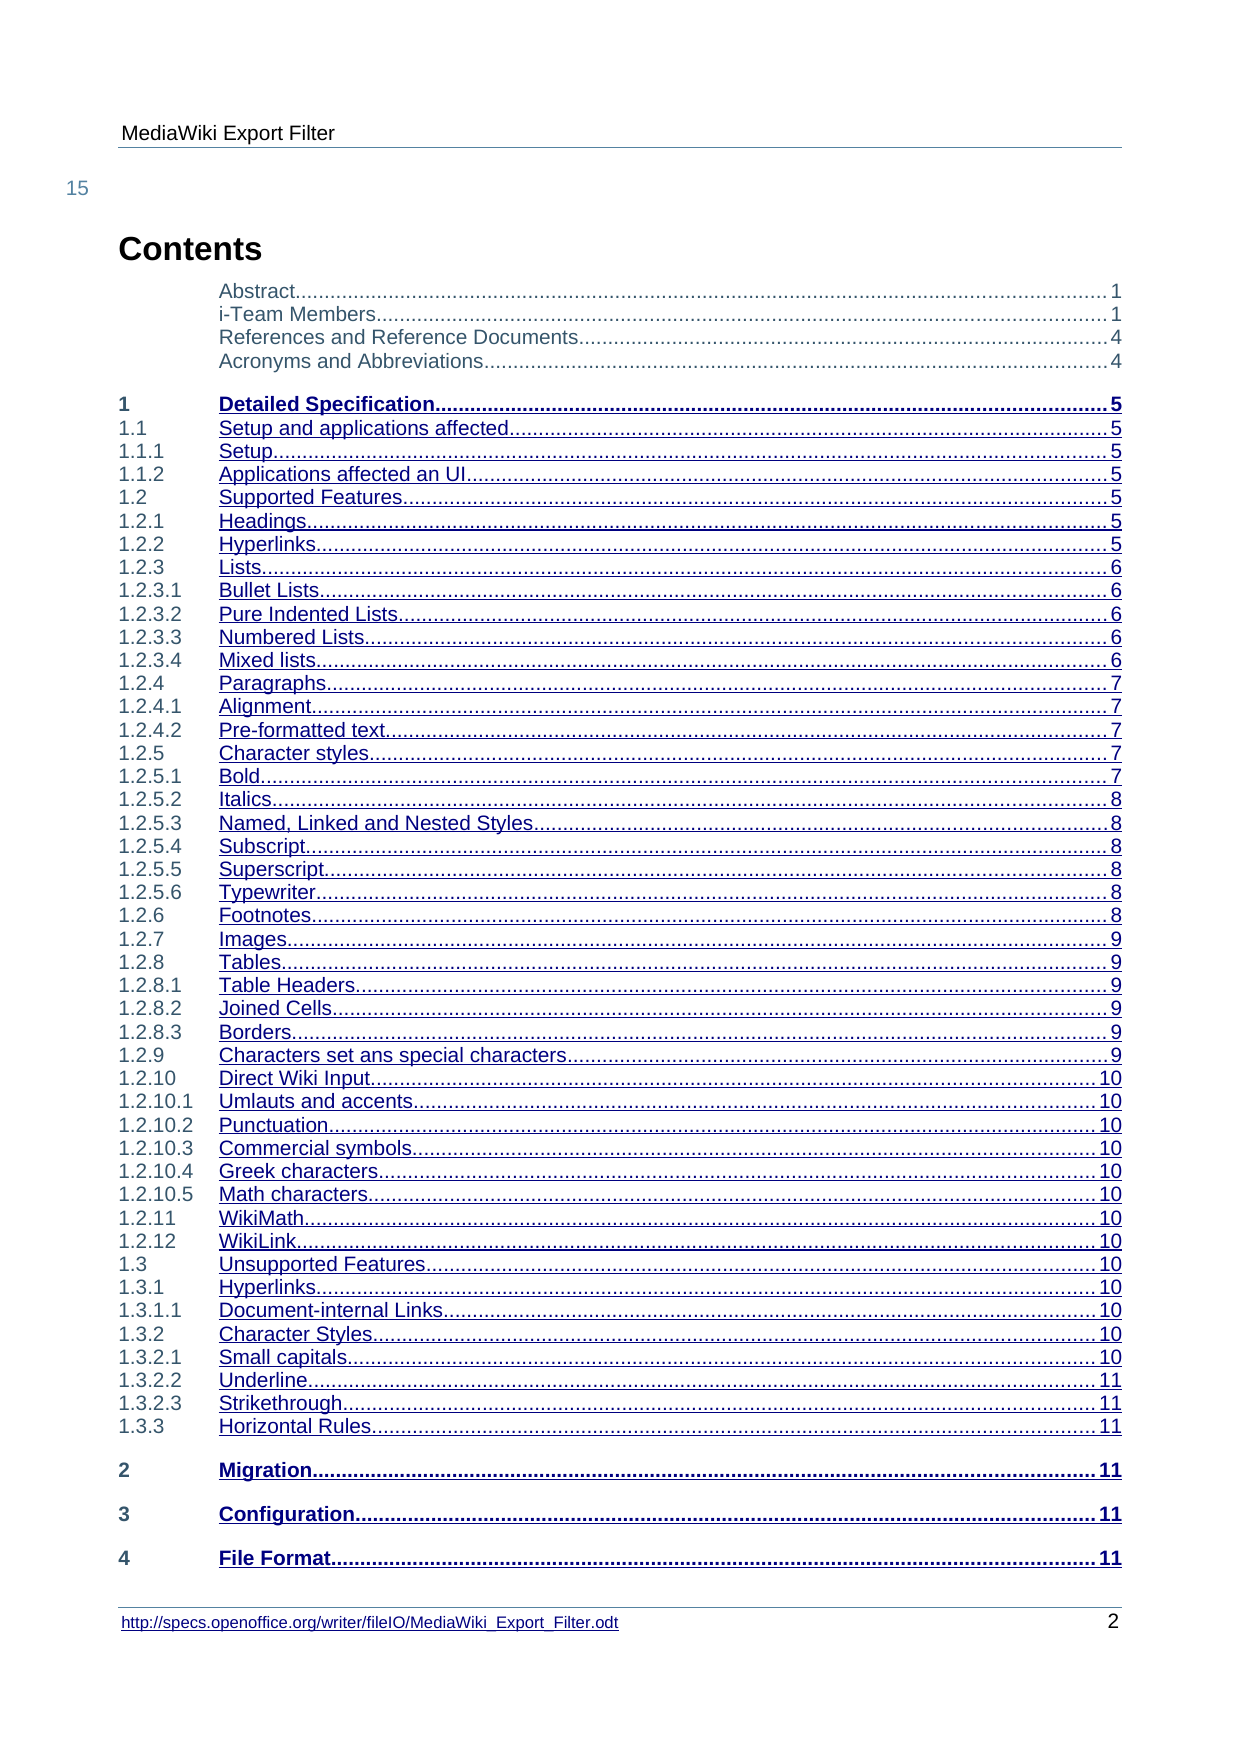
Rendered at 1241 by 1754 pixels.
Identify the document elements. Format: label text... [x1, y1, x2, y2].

text 1.2.10.3 Commercial symbols 10 [118, 1136, 1122, 1159]
text 1.2.4 Paragraphs 7 [118, 672, 1122, 695]
text 1.2.3.1 Bullet Lists 6 [118, 579, 1122, 602]
text 1.3.2.2 Underline 11 [118, 1369, 1122, 1392]
text 1.2.3.2 Pure Indented Lists 6 [118, 602, 1122, 625]
text 1.2.8.3 Borders 9 [118, 1020, 1122, 1043]
text 1.3.2.1 Small capitals 10 [118, 1345, 1122, 1369]
text 1.2.10.5 Math characters 10 [118, 1183, 1122, 1206]
text 1.2.10 Direct Wiki Input 10 [118, 1067, 1122, 1090]
text 1.2.2 Hyperlinks 5 [118, 532, 1122, 556]
text 1.3.2 Character Styles 10 [118, 1322, 1122, 1345]
text 1.3.2.3 Strikethrough 11 [118, 1392, 1122, 1415]
text 1.2.5.4 Subscript 8 [118, 834, 1122, 858]
subtitle Contents [118, 230, 1122, 267]
text 1.2.8 Tables 9 [118, 951, 1122, 974]
text 1.2.5.1 Bold 7 [118, 765, 1122, 788]
text 1.2.3.4 Mixed lists 6 [118, 648, 1122, 672]
text 1.2.5 Character styles 7 [118, 741, 1122, 765]
text 1.3.3 Horizontal Rules 11 [118, 1415, 1122, 1438]
text Acronyms and Abbreviations 4 [118, 349, 1122, 372]
text 1.1.2 Applications affected an UI 5 [118, 463, 1122, 486]
text 1.2.5.5 Superscript 8 [118, 858, 1122, 881]
text 1.2.1 Headings 5 [118, 509, 1122, 532]
text Abstract 1 [118, 279, 1122, 303]
text 2 Migration 11 [118, 1459, 1122, 1482]
text 1.2.10.2 Punctuation 10 [118, 1113, 1122, 1136]
text 1.2.4.1 Alignment 7 [118, 695, 1122, 718]
text 4 File Format 11 [118, 1547, 1122, 1570]
text 1.1 Setup and applications affected 5 [118, 416, 1122, 439]
text 1.2.11 WikiMath 10 [118, 1206, 1122, 1229]
text 1.2.8.2 Joined Cells 9 [118, 997, 1122, 1020]
text 1.2.5.6 Typewriter 8 [118, 881, 1122, 904]
text 1.2.5.3 Named, Linked and Nested Styles 8 [118, 811, 1122, 834]
text 1 Detailed Specification 5 [118, 393, 1122, 416]
text 1.2.8.1 Table Headers 9 [118, 974, 1122, 997]
text 1.1.1 Setup 5 [118, 439, 1122, 463]
text 1.2.5.2 Italics 8 [118, 788, 1122, 811]
text 1.2.12 WikiLink 10 [118, 1229, 1122, 1252]
text References and Reference Documents 4 [118, 326, 1122, 349]
text 1.2.7 Images 9 [118, 927, 1122, 951]
text 1.2.4.2 Pre-formatted text 7 [118, 718, 1122, 741]
text 1.2.3 Lists 6 [118, 556, 1122, 579]
text 1.2.9 Characters set ans special characters 9 [118, 1043, 1122, 1067]
text 1.3.1.1 Document-internal Links 10 [118, 1299, 1122, 1322]
text 1.2 Supported Features 5 [118, 486, 1122, 509]
text 1.2.3.3 Numbered Lists 6 [118, 625, 1122, 648]
text 1.3 Unsupported Features 10 [118, 1252, 1122, 1276]
text 1.2.10.4 Greek characters 10 [118, 1159, 1122, 1183]
text 1.3.1 Hyperlinks 10 [118, 1276, 1122, 1299]
text 3 Configuration 11 [118, 1503, 1122, 1526]
text 1.2.6 Footnotes 8 [118, 904, 1122, 927]
text 1.2.10.1 Umlauts and accents 10 [118, 1090, 1122, 1113]
text i-Team Members 1 [118, 303, 1122, 326]
